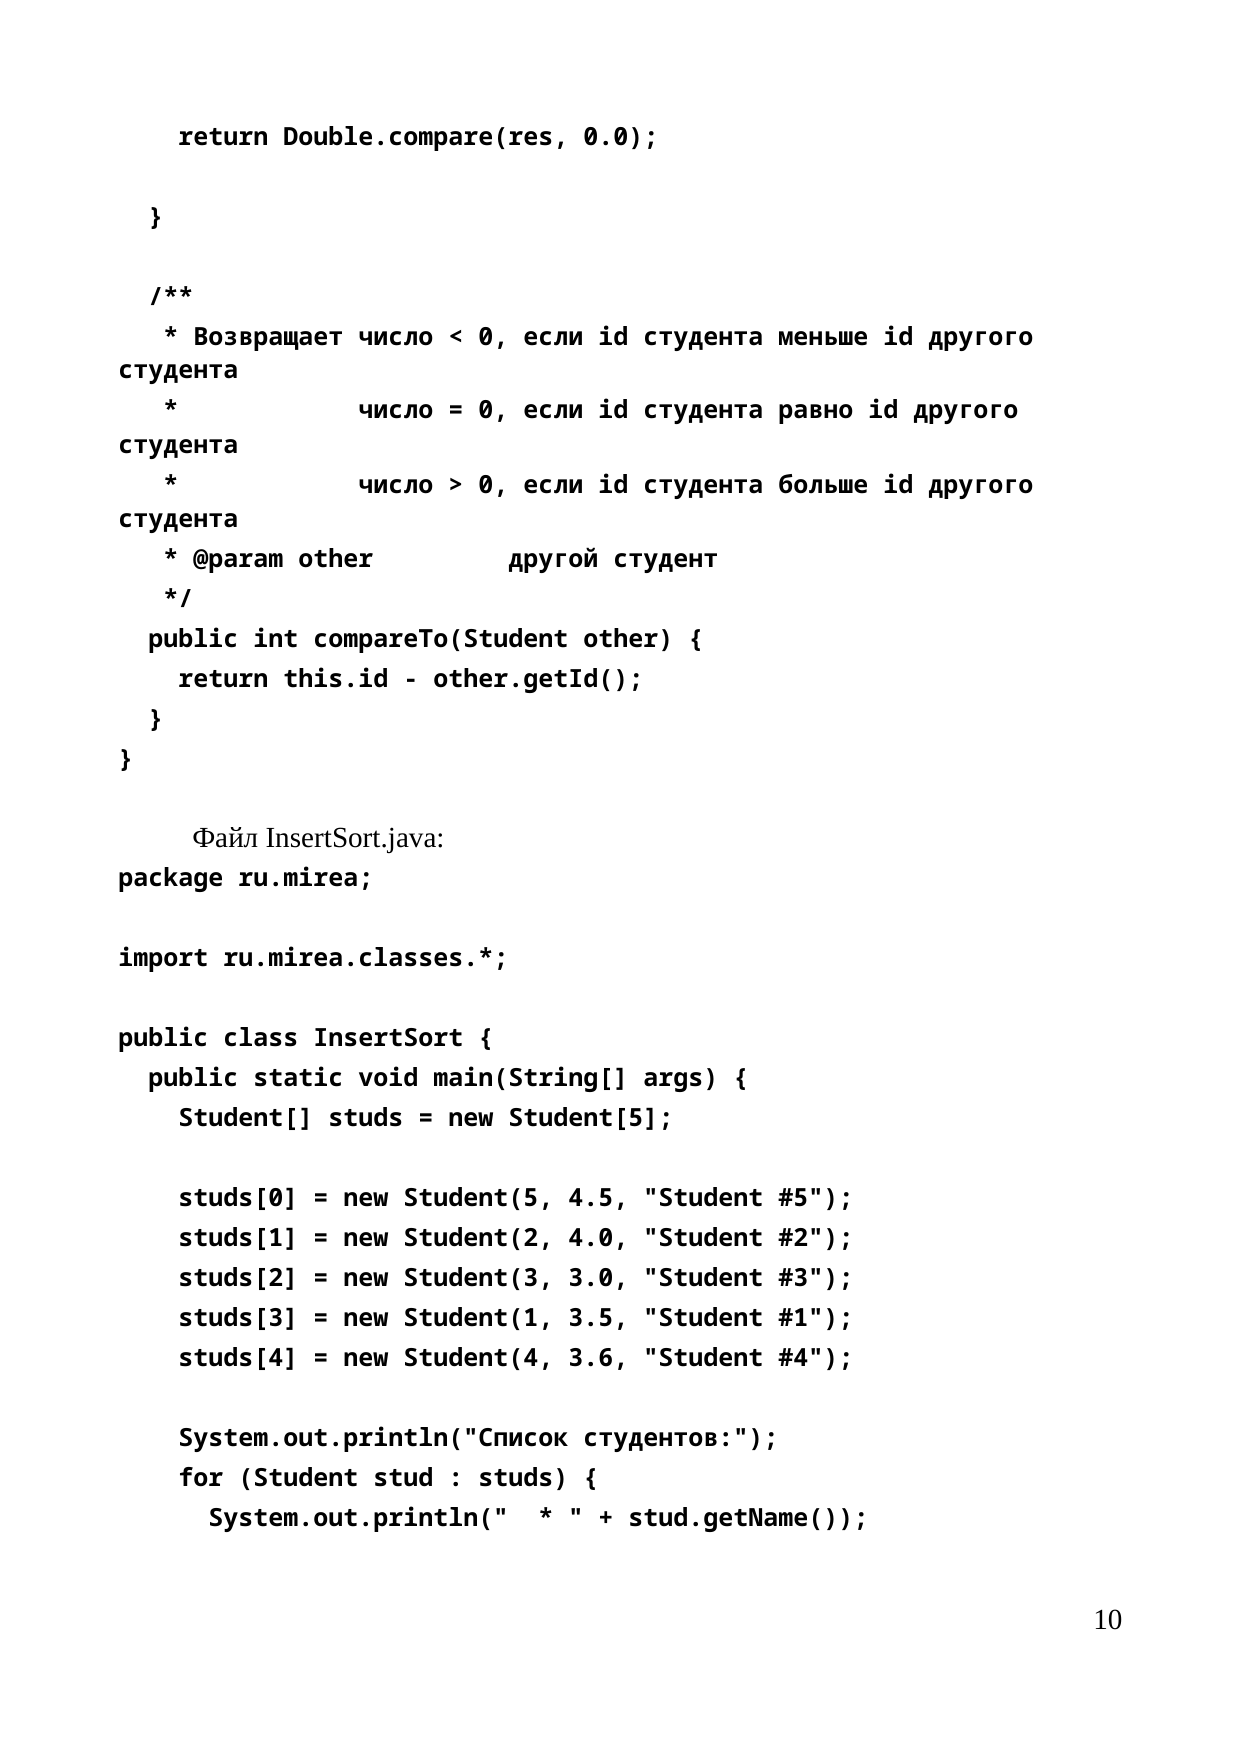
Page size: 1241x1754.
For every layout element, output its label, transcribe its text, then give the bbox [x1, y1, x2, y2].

text Файл InsertSort.java: [118, 820, 1122, 854]
text * @param other другой студент [118, 540, 1122, 574]
text */ [118, 580, 1122, 614]
text * число > 0, если id студента больше id другого студента [118, 466, 1122, 534]
text for (Student stud : studs) { [118, 1460, 1122, 1494]
text studs[3] = new Student(1, 3.5, "Student #1"); [118, 1300, 1122, 1334]
text /** [118, 278, 1122, 312]
text studs[2] = new Student(3, 3.0, "Student #3"); [118, 1260, 1122, 1294]
text package ru.mirea; [118, 860, 1122, 894]
text System.out.println("Список студентов:"); [118, 1420, 1122, 1454]
text * Возвращает число < 0, если id студента меньше id другого студента [118, 318, 1122, 386]
text studs[0] = new Student(5, 4.5, "Student #5"); [118, 1180, 1122, 1214]
text System.out.println(" * " + stud.getName()); [118, 1500, 1122, 1534]
text import ru.mirea.classes.*; [118, 940, 1122, 974]
text } [118, 740, 1122, 774]
text } [118, 700, 1122, 734]
text * число = 0, если id студента равно id другого студента [118, 392, 1122, 460]
text studs[4] = new Student(4, 3.6, "Student #4"); [118, 1340, 1122, 1374]
text return Double.compare(res, 0.0); [118, 118, 1122, 152]
text public class InsertSort { [118, 1020, 1122, 1054]
text return this.id - other.getId(); [118, 660, 1122, 694]
text public static void main(String[] args) { [118, 1060, 1122, 1094]
text studs[1] = new Student(2, 4.0, "Student #2"); [118, 1220, 1122, 1254]
text Student[] studs = new Student[5]; [118, 1100, 1122, 1134]
text public int compareTo(Student other) { [118, 620, 1122, 654]
text } [118, 198, 1122, 232]
